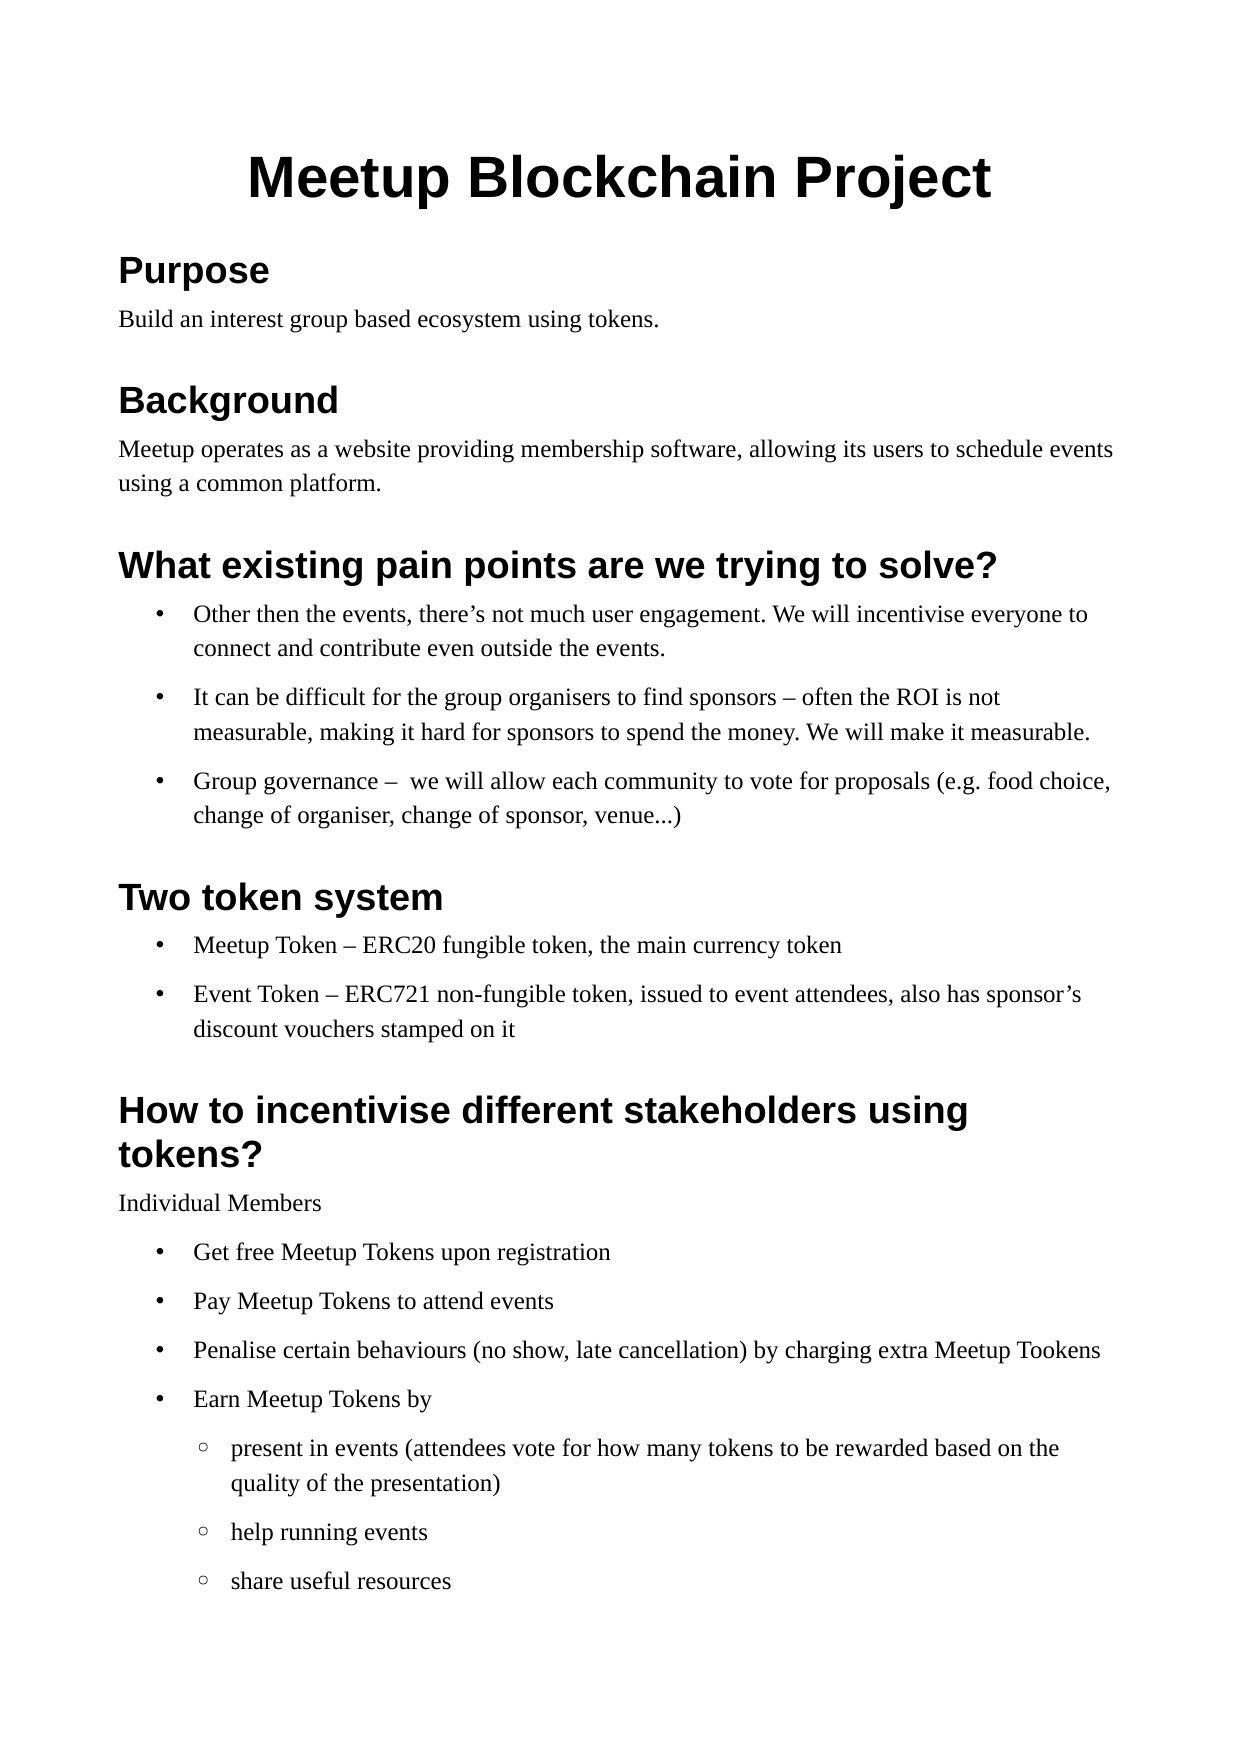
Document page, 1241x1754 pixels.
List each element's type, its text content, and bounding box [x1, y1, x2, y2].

text Build an interest group based ecosystem using tokens. [118, 304, 1122, 333]
list Pay Meetup Tokens to attend events [156, 1286, 1122, 1315]
subtitle What existing pain points are we trying to solve? [118, 543, 1122, 586]
list Other then the events, there’s not much user engagement. We will incentivise everyone to connect and contribute even outside the events. [156, 599, 1122, 662]
title Meetup Blockchain Project [118, 143, 1122, 210]
subtitle Two token system [118, 874, 1122, 918]
list Meetup Token – ERC20 fungible token, the main currency token [156, 931, 1122, 959]
list Penalise certain behaviours (no show, late cancellation) by charging extra Meetup Tookens [156, 1335, 1122, 1364]
text Meetup operates as a website providing membership software, allowing its users to schedule events using a common platform. [118, 434, 1122, 497]
list Event Token – ERC721 non-fungible token, issued to event attendees, also has sponsor’s discount vouchers stamped on it [156, 979, 1122, 1043]
list present in events (attendees vote for how many tokens to be rewarded based on the quality of the presentation) [193, 1433, 1122, 1496]
subtitle Purpose [118, 248, 1122, 291]
subtitle Background [118, 378, 1122, 422]
list Group governance – we will allow each community to vote for proposals (e.g. food choice, change of organiser, change of sponsor, venue...) [156, 766, 1122, 829]
list Get free Meetup Tokens upon registration [156, 1237, 1122, 1266]
list It can be difficult for the group organisers to find sponsors – often the ROI is not measurable, making it hard for sponsors to spend the money. We will make it measurable. [156, 682, 1122, 746]
text Individual Members [118, 1188, 1122, 1217]
list Earn Meetup Tokens by [156, 1384, 1122, 1413]
list share useful resources [193, 1566, 1122, 1594]
list help running events [193, 1517, 1122, 1546]
subtitle How to incentivise different stakeholders using tokens? [118, 1088, 1122, 1175]
